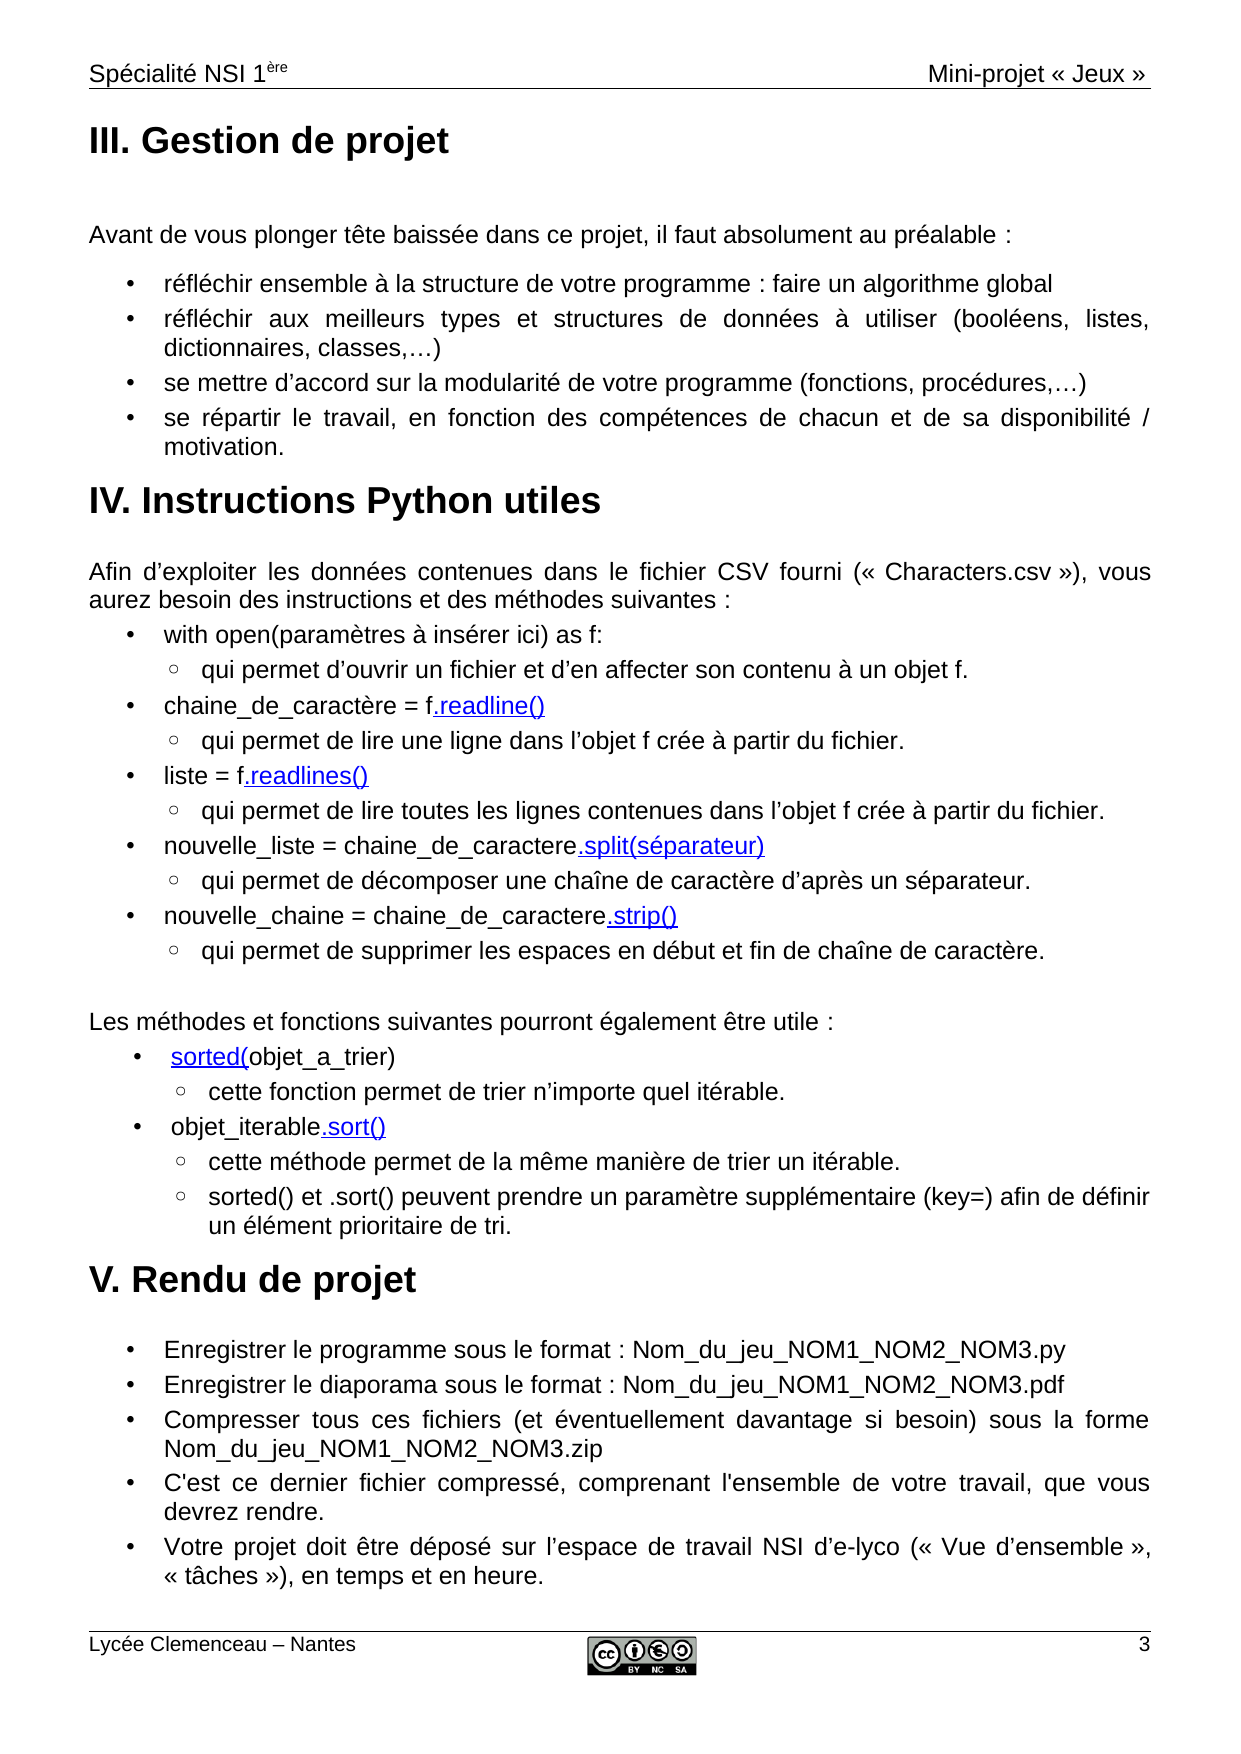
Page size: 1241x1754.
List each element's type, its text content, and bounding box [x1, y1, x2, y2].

text Avant de vous plonger tête baissée dans ce projet, il faut absolument au préalable : [89, 220, 1151, 248]
list se mettre d’accord sur la modularité de votre programme (fonctions, procédures,…) [126, 368, 1151, 397]
list qui permet d’ouvrir un fichier et d’en affecter son contenu à un objet f. [164, 656, 1151, 684]
list Enregistrer le programme sous le format : Nom_du_jeu_NOM1_NOM2_NOM3.py [126, 1335, 1151, 1364]
list nouvelle_liste = chaine_de_caractere.split(séparateur) [126, 831, 1151, 860]
list réfléchir aux meilleurs types et structures de données à utiliser (booléens, listes, dictionnaires, classes,…) [126, 304, 1151, 362]
text Afin d’exploiter les données contenues dans le fichier CSV fourni (« Characters.csv »), vous aurez besoin des instructions et des méthodes suivantes : [89, 557, 1151, 614]
subtitle Gestion de projet [89, 118, 1151, 161]
list Votre projet doit être déposé sur l’espace de travail NSI d’e-lyco (« Vue d’ensemble », « tâches »), en temps et en heure. [126, 1532, 1151, 1589]
list cette fonction permet de trier n’importe quel itérable. [171, 1077, 1151, 1105]
list qui permet de lire une ligne dans l’objet f crée à partir du fichier. [164, 726, 1151, 754]
list réfléchir ensemble à la structure de votre programme : faire un algorithme global [126, 269, 1151, 298]
subtitle Rendu de projet [89, 1257, 1151, 1300]
list C'est ce dernier fichier compressé, comprenant l'ensemble de votre travail, que vous devrez rendre. [126, 1468, 1151, 1526]
list qui permet de décomposer une chaîne de caractère d’après un séparateur. [164, 866, 1151, 895]
picture [586, 1635, 697, 1676]
list qui permet de supprimer les espaces en début et fin de chaîne de caractère. [164, 936, 1151, 965]
subtitle Instructions Python utiles [89, 478, 1151, 522]
list with open(paramètres à insérer ici) as f: [126, 620, 1151, 649]
list Enregistrer le diaporama sous le format : Nom_du_jeu_NOM1_NOM2_NOM3.pdf [126, 1370, 1151, 1399]
list liste = f.readlines() [126, 761, 1151, 790]
list nouvelle_chaine = chaine_de_caractere.strip() [126, 901, 1151, 930]
list Compresser tous ces fichiers (et éventuellement davantage si besoin) sous la forme Nom_du_jeu_NOM1_NOM2_NOM3.zip [126, 1405, 1151, 1462]
list se répartir le travail, en fonction des compétences de chacun et de sa disponibilité / motivation. [126, 403, 1151, 461]
text Les méthodes et fonctions suivantes pourront également être utile : [89, 1006, 1151, 1035]
list sorted(objet_a_trier) [133, 1041, 1151, 1070]
list chaine_de_caractère = f.readline() [126, 691, 1151, 719]
list qui permet de lire toutes les lignes contenues dans l’objet f crée à partir du fichier. [164, 796, 1151, 825]
list cette méthode permet de la même manière de trier un itérable. [171, 1147, 1151, 1176]
list sorted() et .sort() peuvent prendre un paramètre supplémentaire (key=) afin de définir un élément prioritaire de tri. [171, 1182, 1151, 1239]
list objet_iterable.sort() [133, 1112, 1151, 1141]
